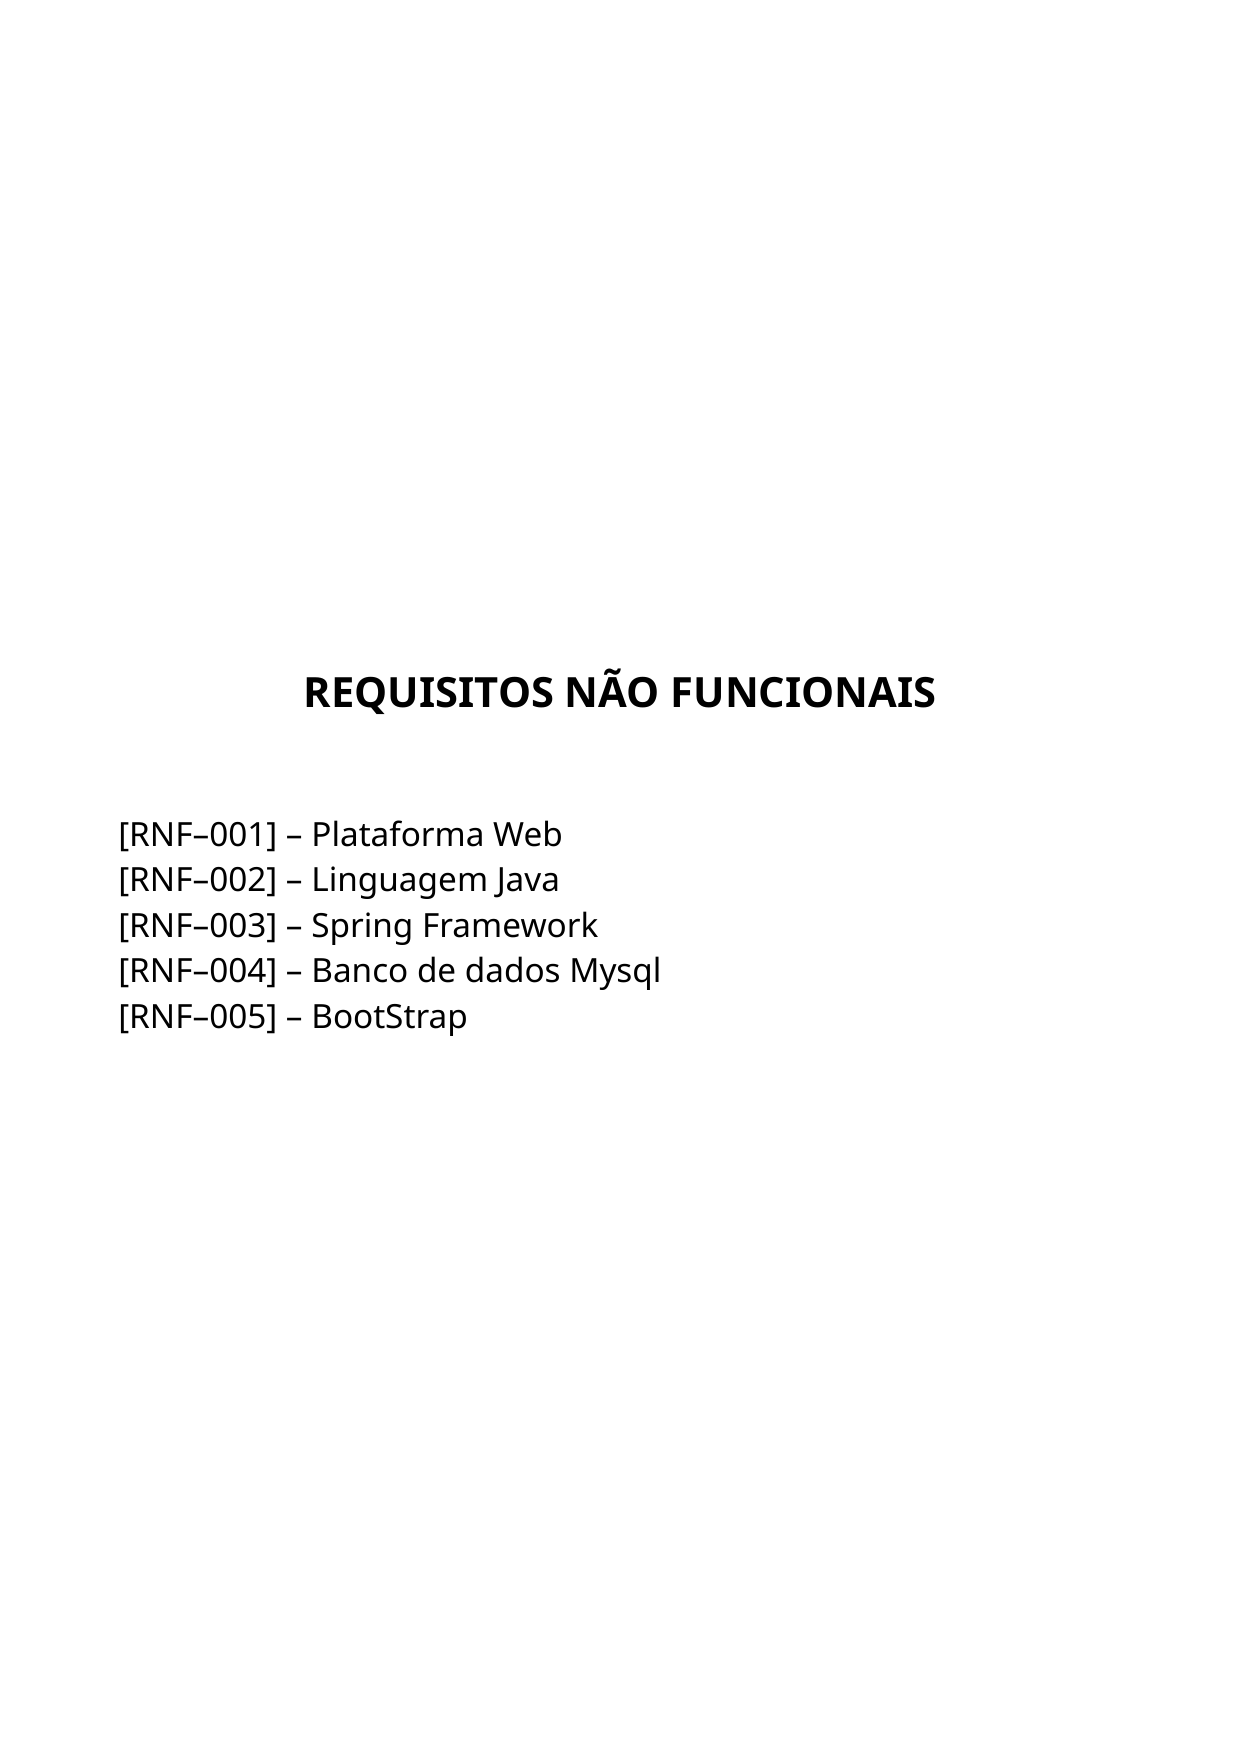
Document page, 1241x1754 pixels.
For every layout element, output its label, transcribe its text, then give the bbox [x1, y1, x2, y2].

text REQUISITOS NÃO FUNCIONAIS [118, 663, 1122, 720]
text [RNF–002] – Linguagem Java [118, 856, 1122, 902]
text [RNF–001] – Plataforma Web [118, 811, 1122, 856]
text [RNF–005] – BootStrap [118, 992, 1122, 1038]
text [RNF–003] – Spring Framework [118, 902, 1122, 947]
text [RNF–004] – Banco de dados Mysql [118, 947, 1122, 992]
